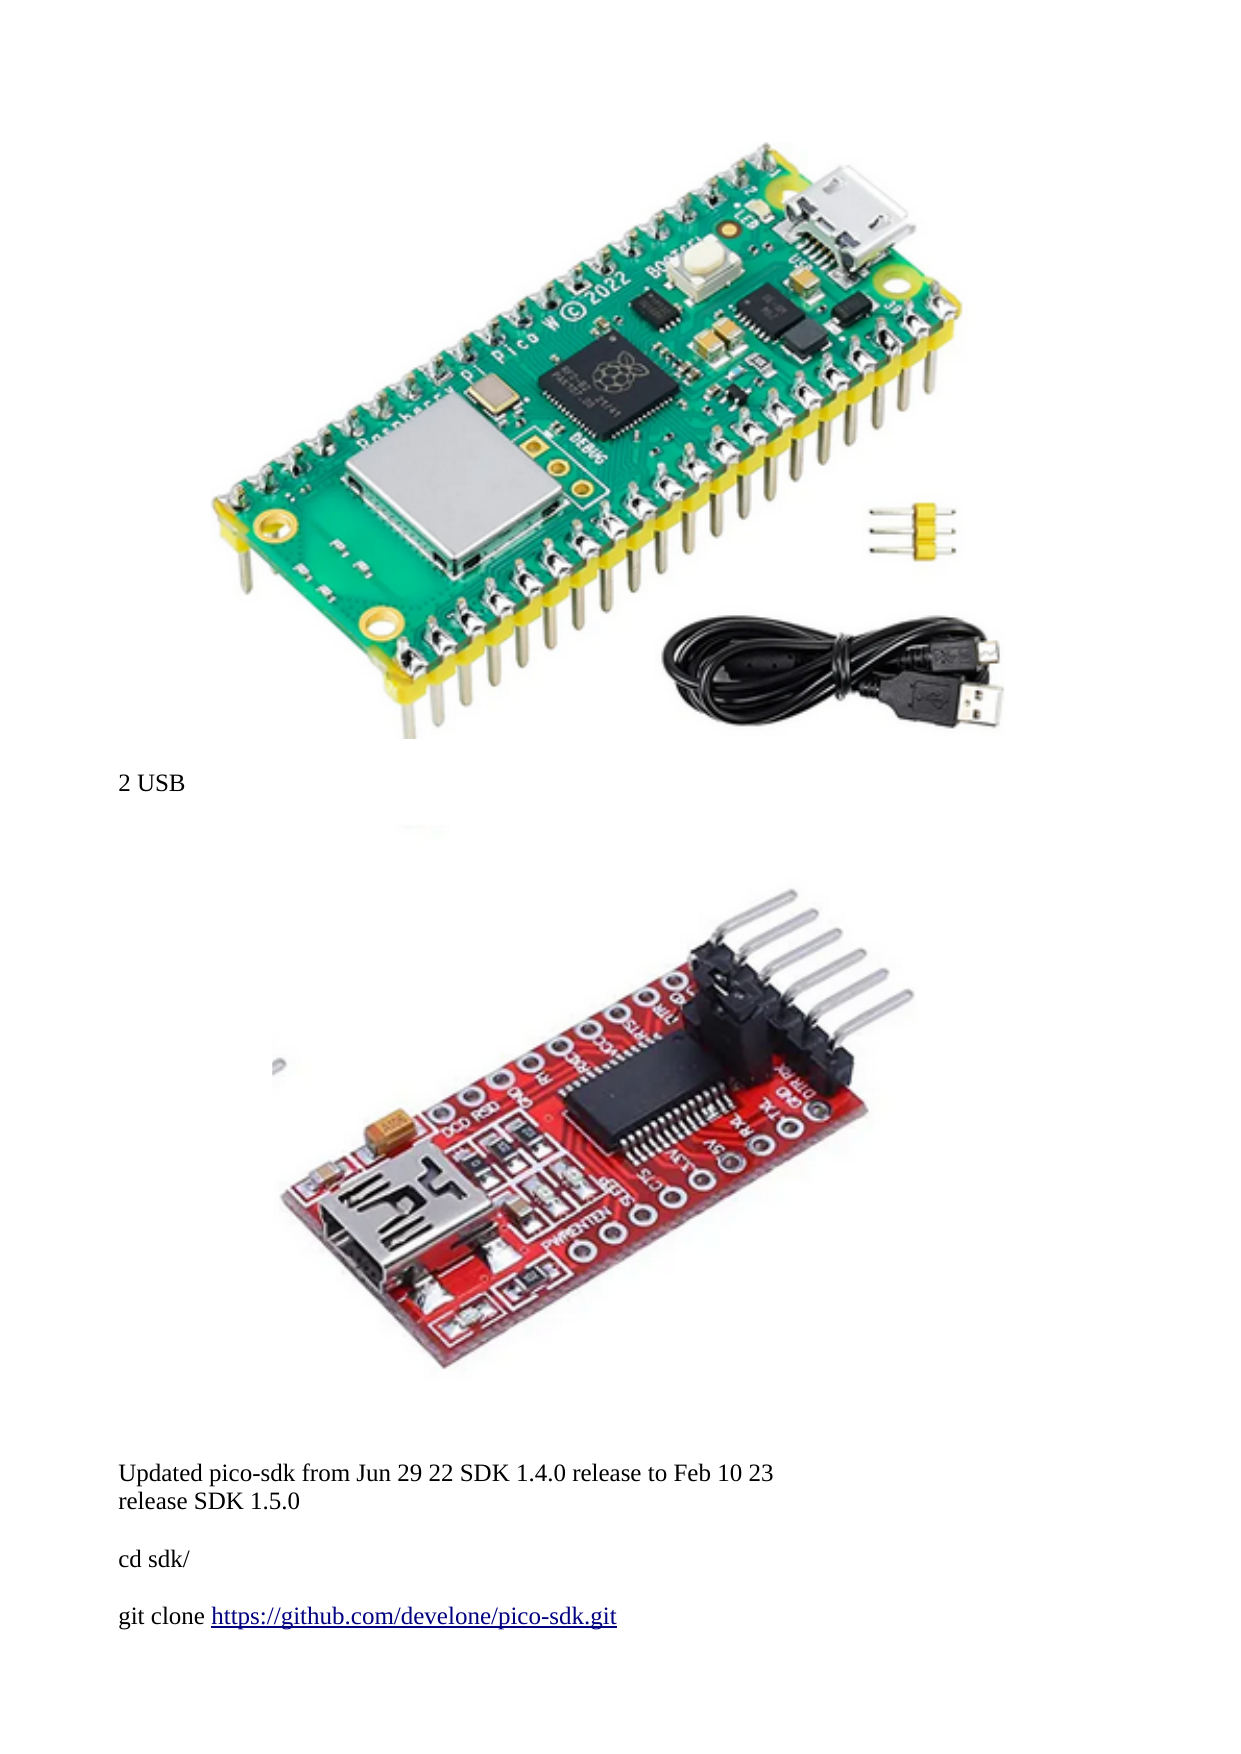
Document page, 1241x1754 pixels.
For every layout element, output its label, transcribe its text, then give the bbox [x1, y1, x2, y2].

text Updated pico-sdk from Jun 29 22 SDK 1.4.0 release to Feb 10 23 [118, 1458, 1122, 1486]
picture [272, 825, 968, 1415]
text git clone https://github.com/develone/pico-sdk.git [118, 1601, 1122, 1630]
text release SDK 1.5.0 [118, 1486, 1122, 1515]
text cd sdk/ [118, 1544, 1122, 1573]
text 2 USB [118, 768, 1122, 796]
picture [195, 118, 1045, 739]
